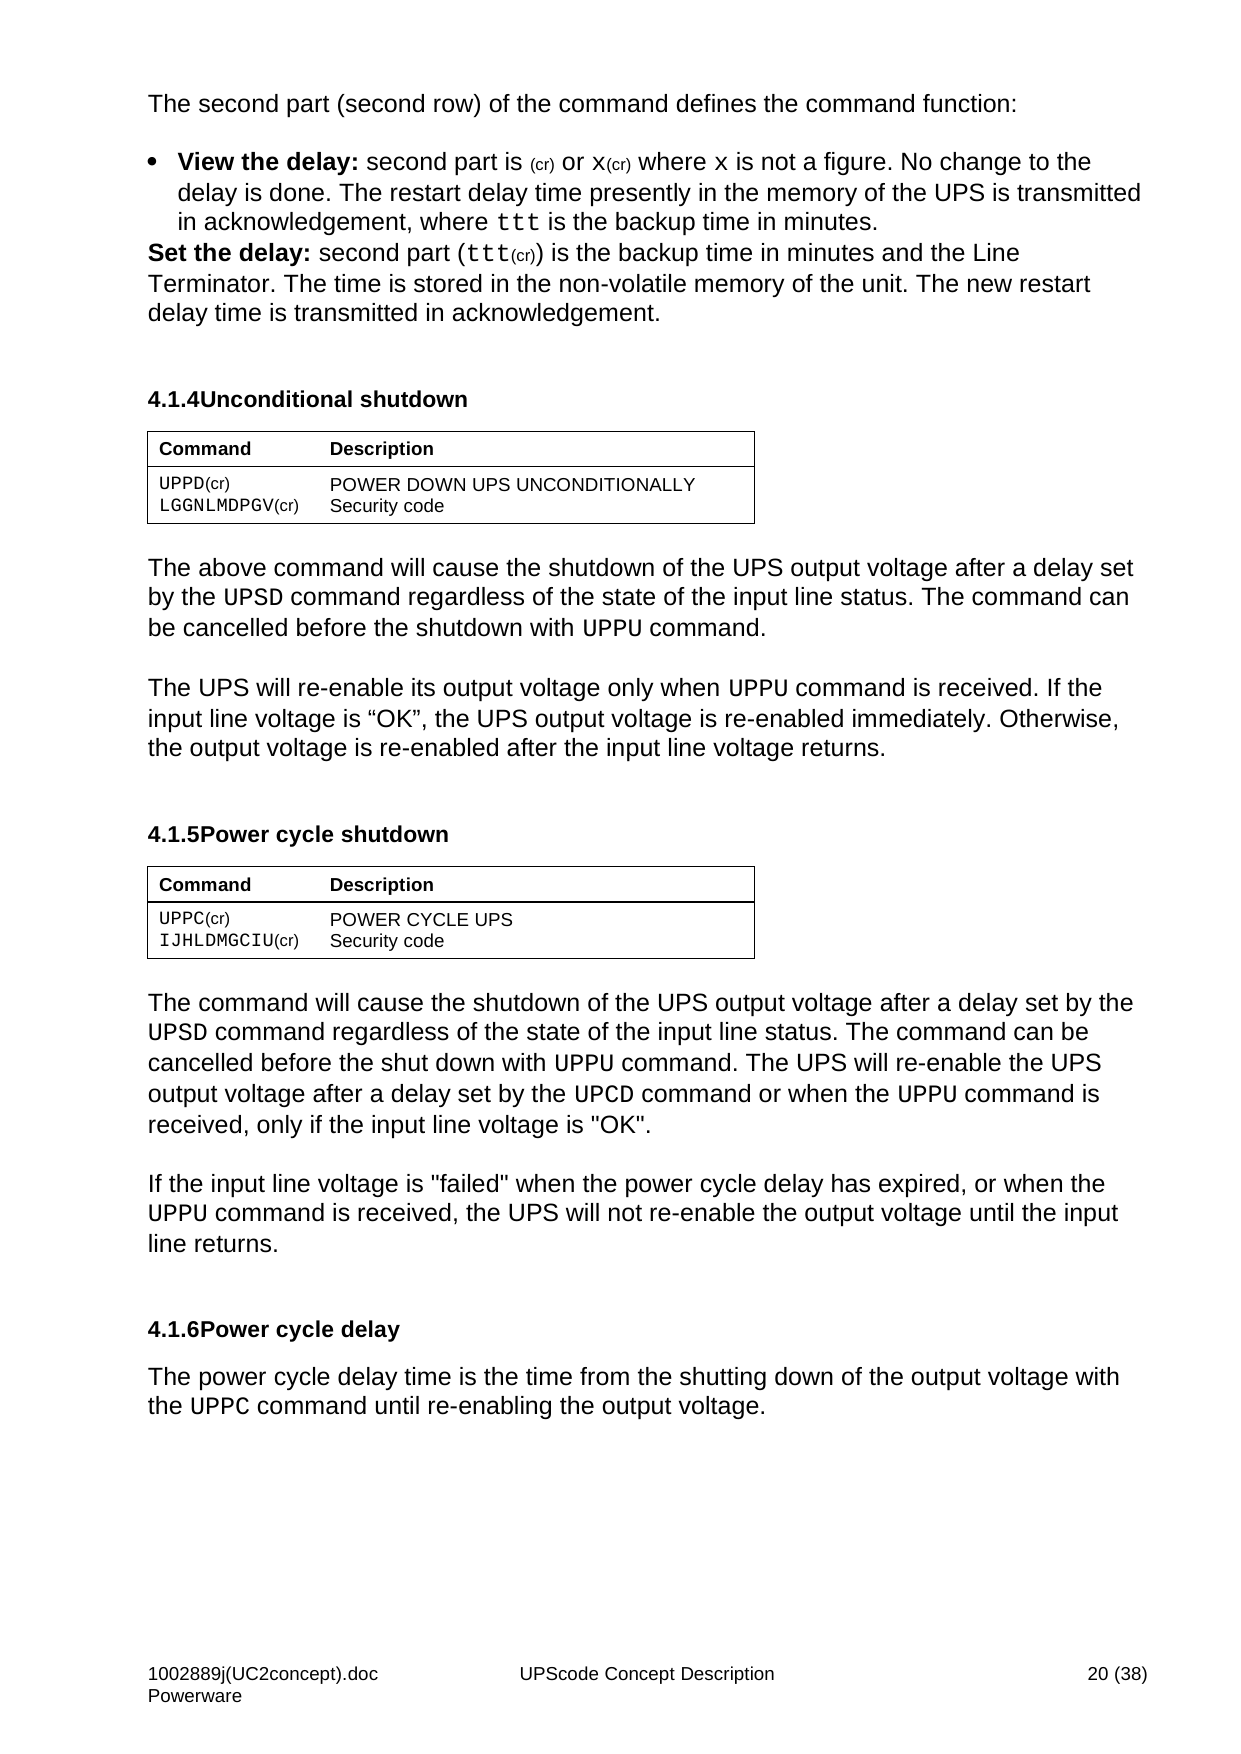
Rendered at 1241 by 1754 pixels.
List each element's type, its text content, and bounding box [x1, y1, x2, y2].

text The second part (second row) of the command defines the command function: [148, 89, 1151, 118]
table_cell UPPD(cr) LGGNLMDPGV(cr) [148, 467, 318, 523]
table_header Description [318, 867, 754, 901]
table_cell POWER DOWN UPS UNCONDITIONALLY Security code [318, 467, 754, 523]
table_cell POWER CYCLE UPS Security code [318, 903, 754, 958]
text The above command will cause the shutdown of the UPS output voltage after a delay set by the UPSD command regardless of the state of the input line status. The command can be cancelled before the shutdown with UPPU command. [148, 553, 1151, 644]
text The power cycle delay time is the time from the shutting down of the output voltage with the UPPC command until re-enabling the output voltage. [148, 1362, 1151, 1422]
table_cell UPPC(cr) IJHLDMGCIU(cr) [148, 903, 318, 958]
table_header Description [318, 432, 754, 466]
table_header Command [148, 432, 318, 466]
subtitle Power cycle delay [148, 1316, 1151, 1343]
subtitle Power cycle shutdown [148, 820, 1151, 847]
text Set the delay: second part (ttt(cr)) is the backup time in minutes and the Line Terminator. The time is stored in the non-volatile memory of the unit. The new restart delay time is transmitted in acknowledgement. [148, 238, 1151, 327]
subtitle Unconditional shutdown [148, 385, 1151, 412]
list View the delay: second part is (cr) or x(cr) where x is not a figure. No change to the delay is done. The restart delay time presently in the memory of the UPS is transmitted in acknowledgement, where ttt is the backup time in minutes. [148, 147, 1151, 238]
table_header Command [148, 867, 318, 901]
text The command will cause the shutdown of the UPS output voltage after a delay set by the UPSD command regardless of the state of the input line status. The command can be cancelled before the shut down with UPPU command. The UPS will re-enable the UPS output voltage after a delay set by the UPCD command or when the UPPU command is received, only if the input line voltage is "OK". [148, 988, 1151, 1139]
text If the input line voltage is "failed" when the power cycle delay has expired, or when the UPPU command is received, the UPS will not re-enable the output voltage until the input line returns. [148, 1168, 1151, 1258]
text The UPS will re-enable its output voltage only when UPPU command is received. If the input line voltage is “OK”, the UPS output voltage is re-enabled immediately. Otherwise, the output voltage is re-enabled after the input line voltage returns. [148, 673, 1151, 762]
